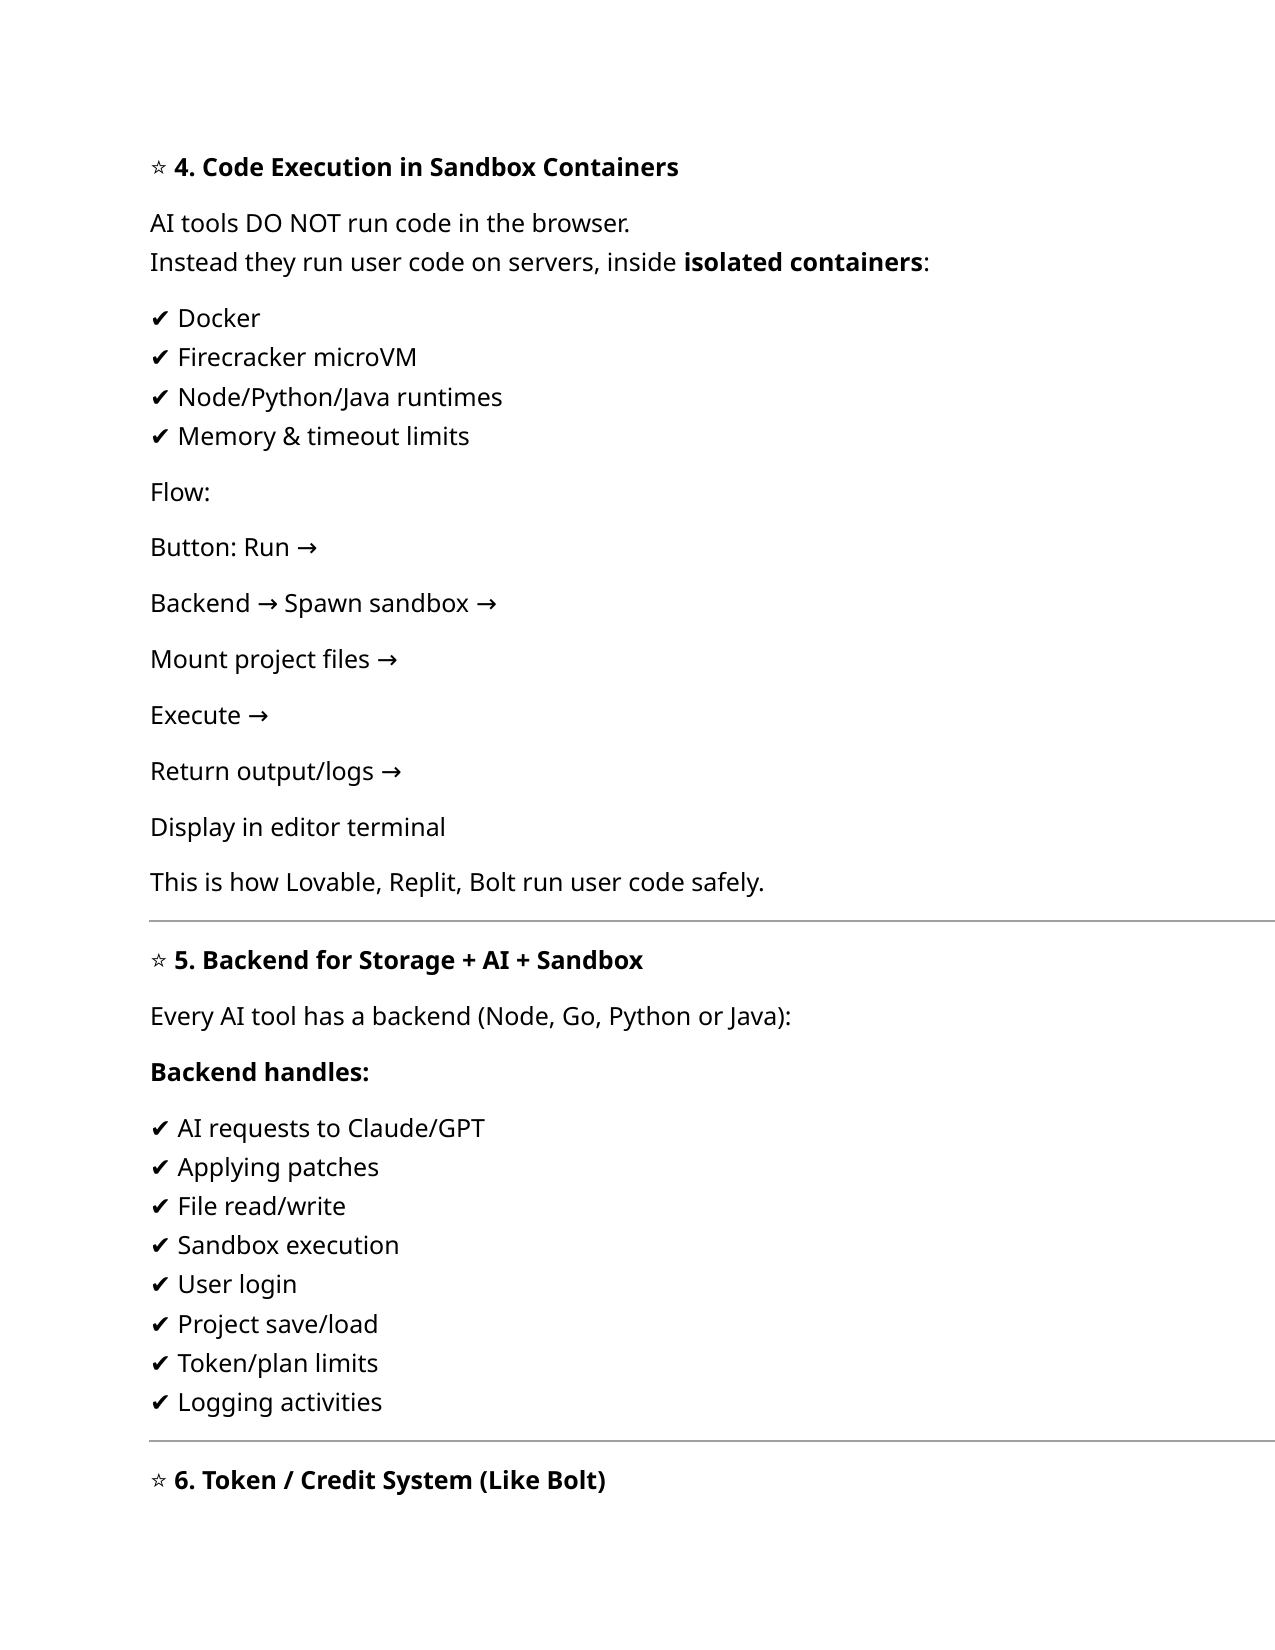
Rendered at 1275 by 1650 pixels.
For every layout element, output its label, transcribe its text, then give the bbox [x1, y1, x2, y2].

text Mount project files → [150, 642, 1125, 676]
text Display in editor terminal [150, 809, 1125, 843]
text Execute → [150, 697, 1125, 732]
text Every AI tool has a backend (Node, Go, Python or Java): [150, 999, 1125, 1033]
text Backend → Spawn sandbox → [150, 586, 1125, 620]
text ✔ AI requests to Claude/GPT ✔ Applying patches ✔ File read/write ✔ Sandbox execution ✔ User login ✔ Project save/load ✔ Token/plan limits ✔ Logging activities [150, 1110, 1125, 1419]
text This is how Lovable, Replit, Bolt run user code safely. [150, 865, 1125, 899]
text Backend handles: [150, 1054, 1125, 1089]
text AI tools DO NOT run code in the browser. Instead they run user code on servers, inside isolated containers: [150, 206, 1125, 279]
text Flow: [150, 474, 1125, 508]
text Button: Run → [150, 530, 1125, 564]
text Return output/logs → [150, 753, 1125, 787]
text ⭐ 4. Code Execution in Sandbox Containers [150, 150, 1125, 184]
text ✔ Docker ✔ Firecracker microVM ✔ Node/Python/Java runtimes ✔ Memory & timeout limits [150, 301, 1125, 452]
text ⭐ 5. Backend for Storage + AI + Sandbox [150, 943, 1125, 977]
text ⭐ 6. Token / Credit System (Like Bolt) [150, 1462, 1125, 1497]
